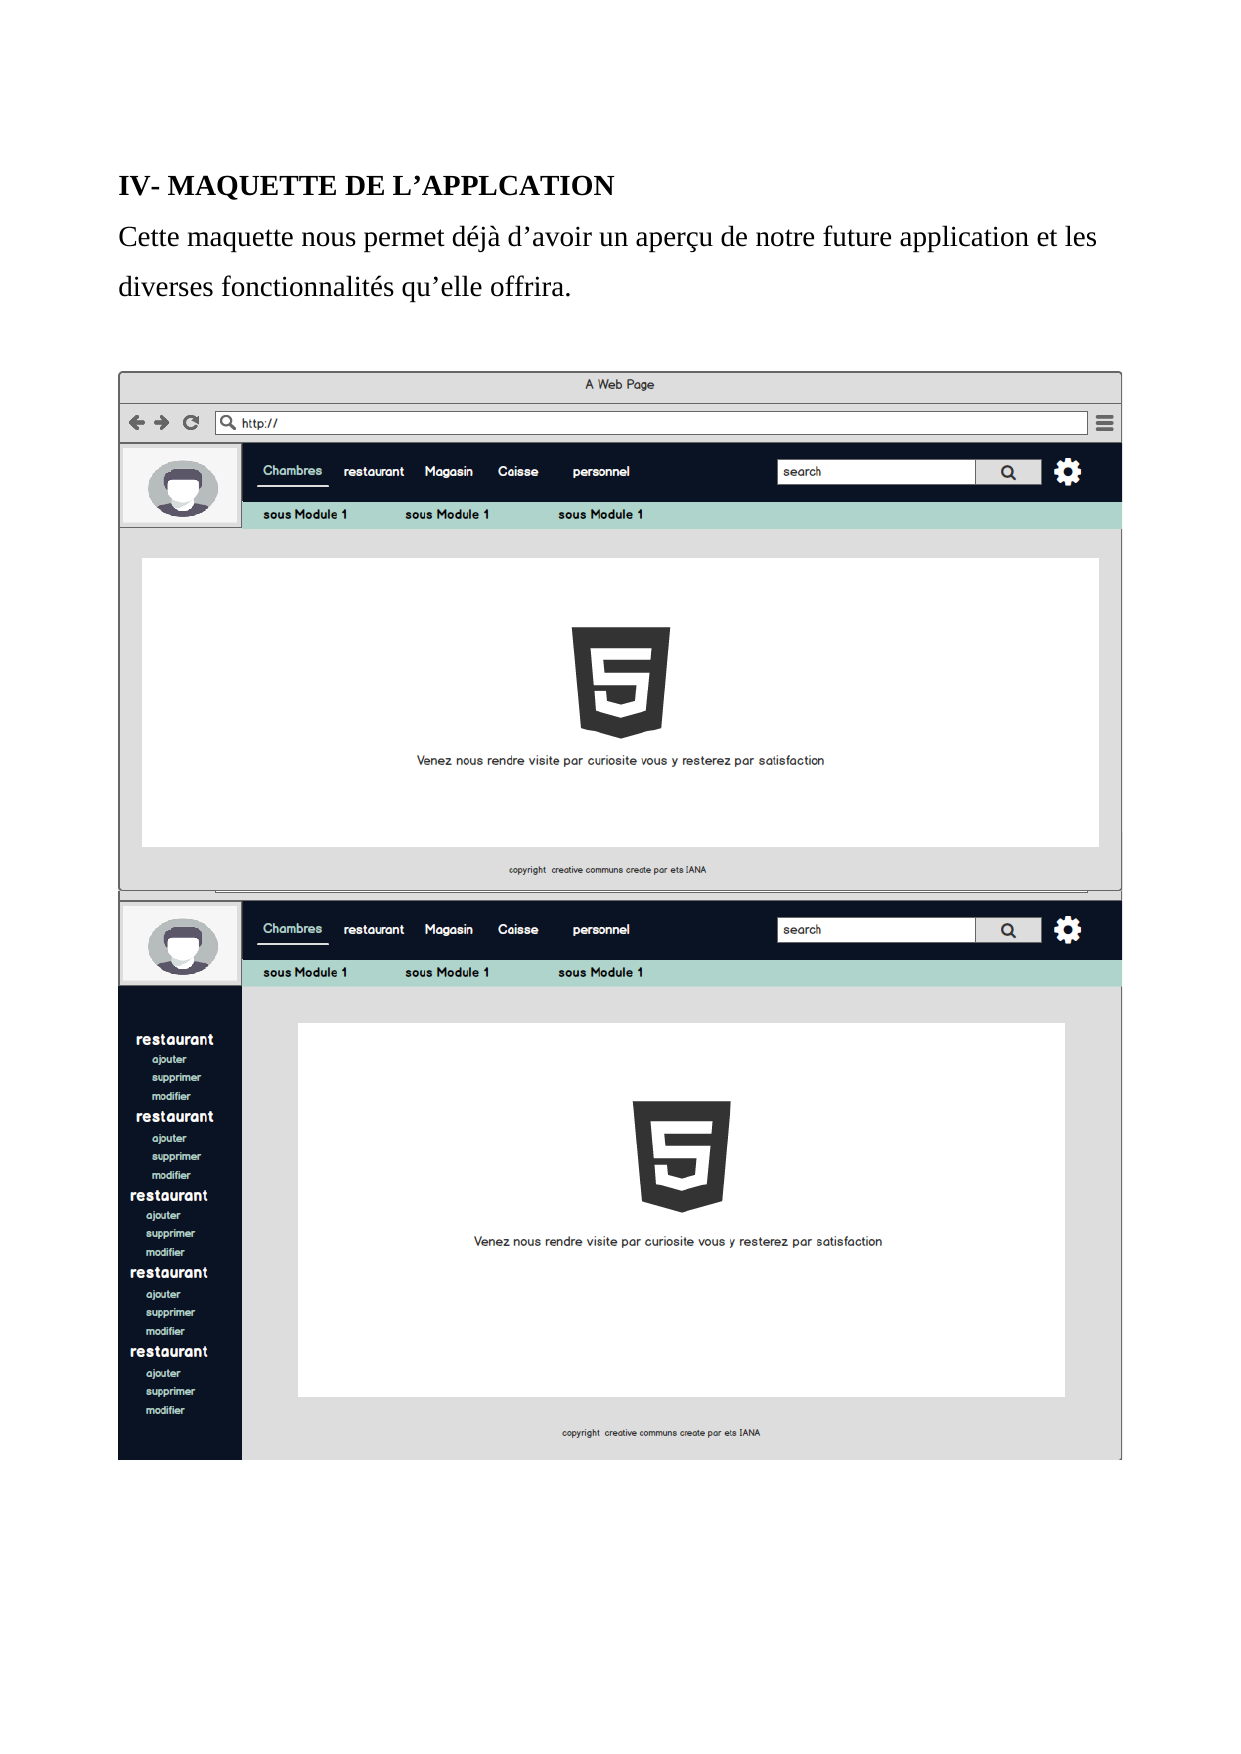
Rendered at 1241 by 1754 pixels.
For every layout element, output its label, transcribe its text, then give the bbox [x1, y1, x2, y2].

text IV- MAQUETTE DE L’APPLCATION [118, 168, 1122, 202]
text Cette maquette nous permet déjà d’avoir un aperçu de notre future application et les diverses fonctionnalités qu’elle offrira. [118, 219, 1122, 303]
